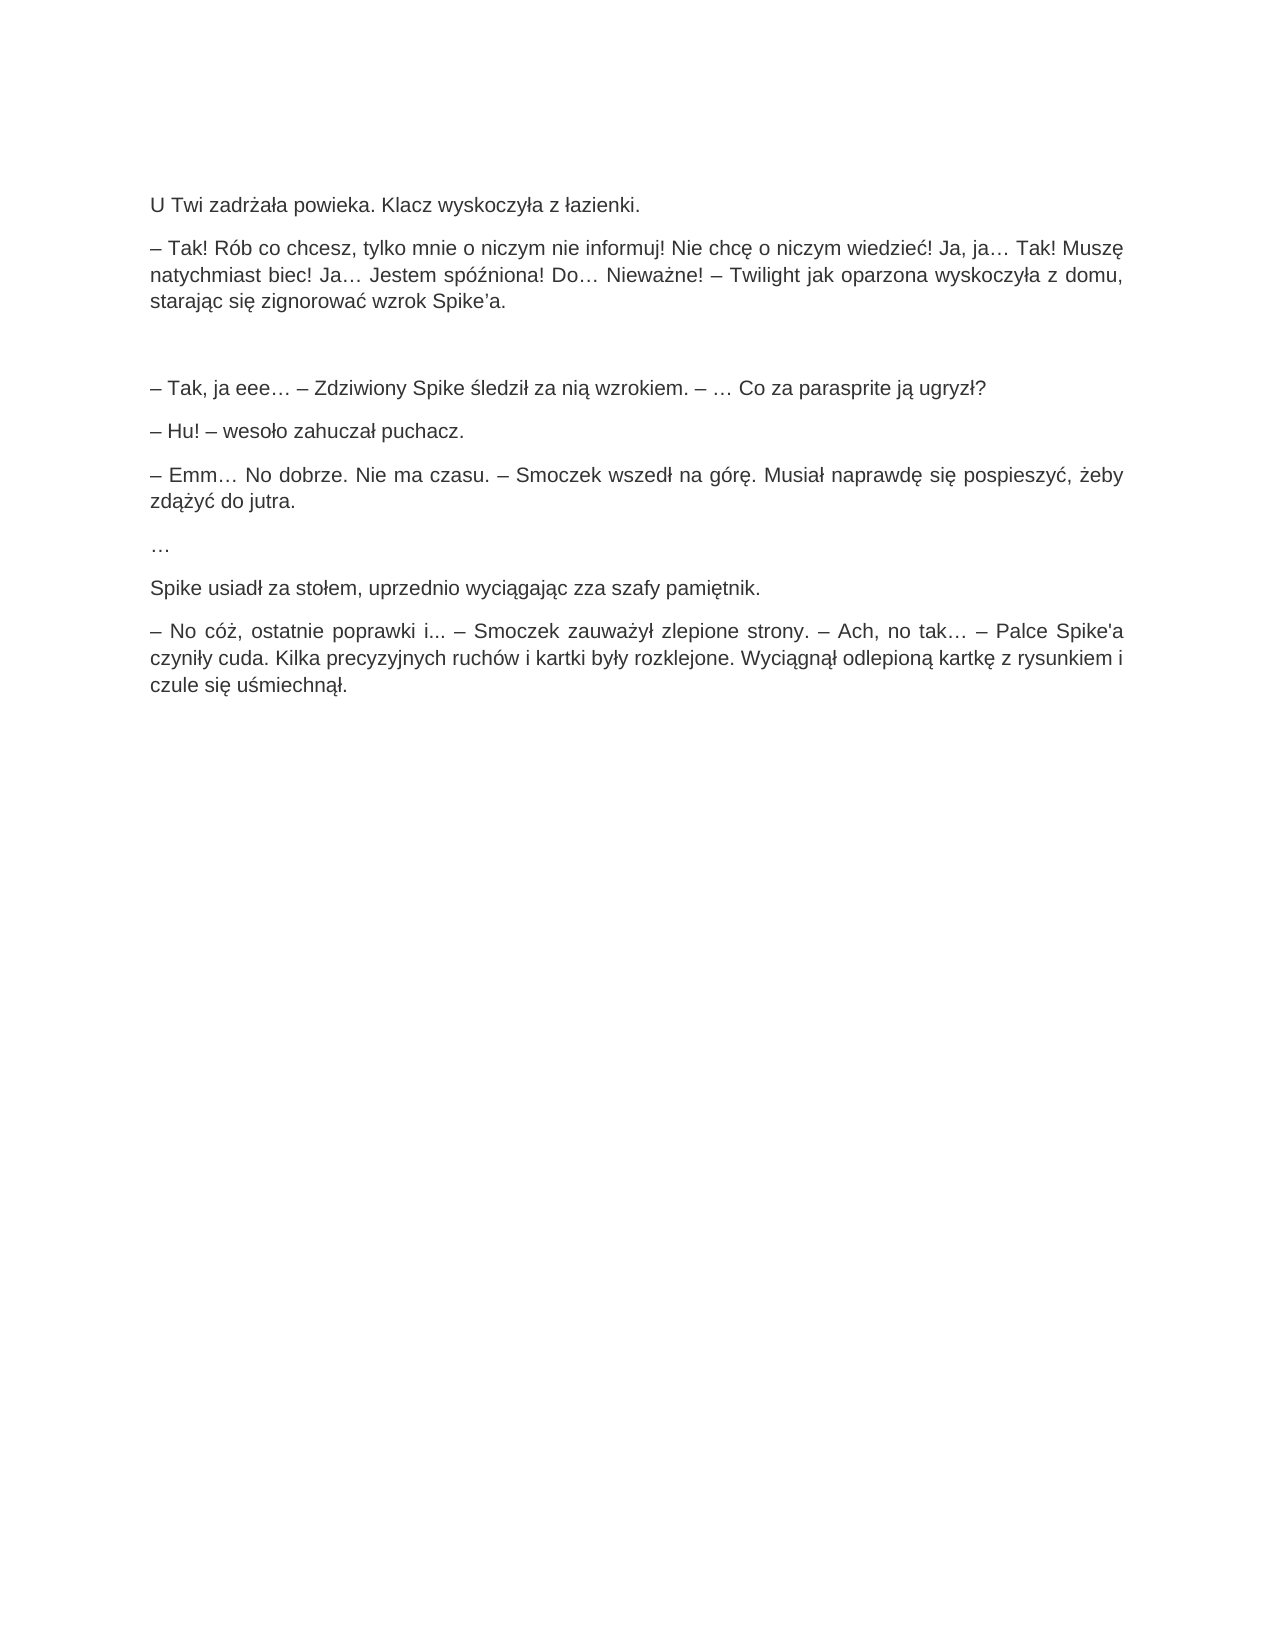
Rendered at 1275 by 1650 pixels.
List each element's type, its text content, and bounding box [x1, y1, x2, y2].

text – Emm… No dobrze. Nie ma czasu. – Smoczek wszedł na górę. Musiał naprawdę się pospieszyć, żeby zdążyć do jutra. [150, 463, 1125, 513]
text – No cóż, ostatnie poprawki i... – Smoczek zauważył zlepione strony. – Ach, no tak… – Palce Spike'a czyniły cuda. Kilka precyzyjnych ruchów i kartki były rozklejone. Wyciągnął odlepioną kartkę z rysunkiem i czule się uśmiechnął. [150, 620, 1125, 697]
text – Tak! Rób co chcesz, tylko mnie o niczym nie informuj! Nie chcę o niczym wiedzieć! Ja, ja… Tak! Muszę natychmiast biec! Ja… Jestem spóźniona! Do… Nieważne! – Twilight jak oparzona wyskoczyła z domu, starając się zignorować wzrok Spike’a. [150, 237, 1125, 313]
text … [150, 533, 1125, 557]
text U Twi zadrżała powieka. Klacz wyskoczyła z łazienki. [150, 193, 1125, 217]
text Spike usiadł za stołem, uprzednio wyciągając zza szafy pamiętnik. [150, 577, 1125, 600]
text – Hu! – wesoło zahuczał puchacz. [150, 420, 1125, 443]
text – Tak, ja eee… – Zdziwiony Spike śledził za nią wzrokiem. – … Co za parasprite ją ugryzł? [150, 377, 1125, 400]
